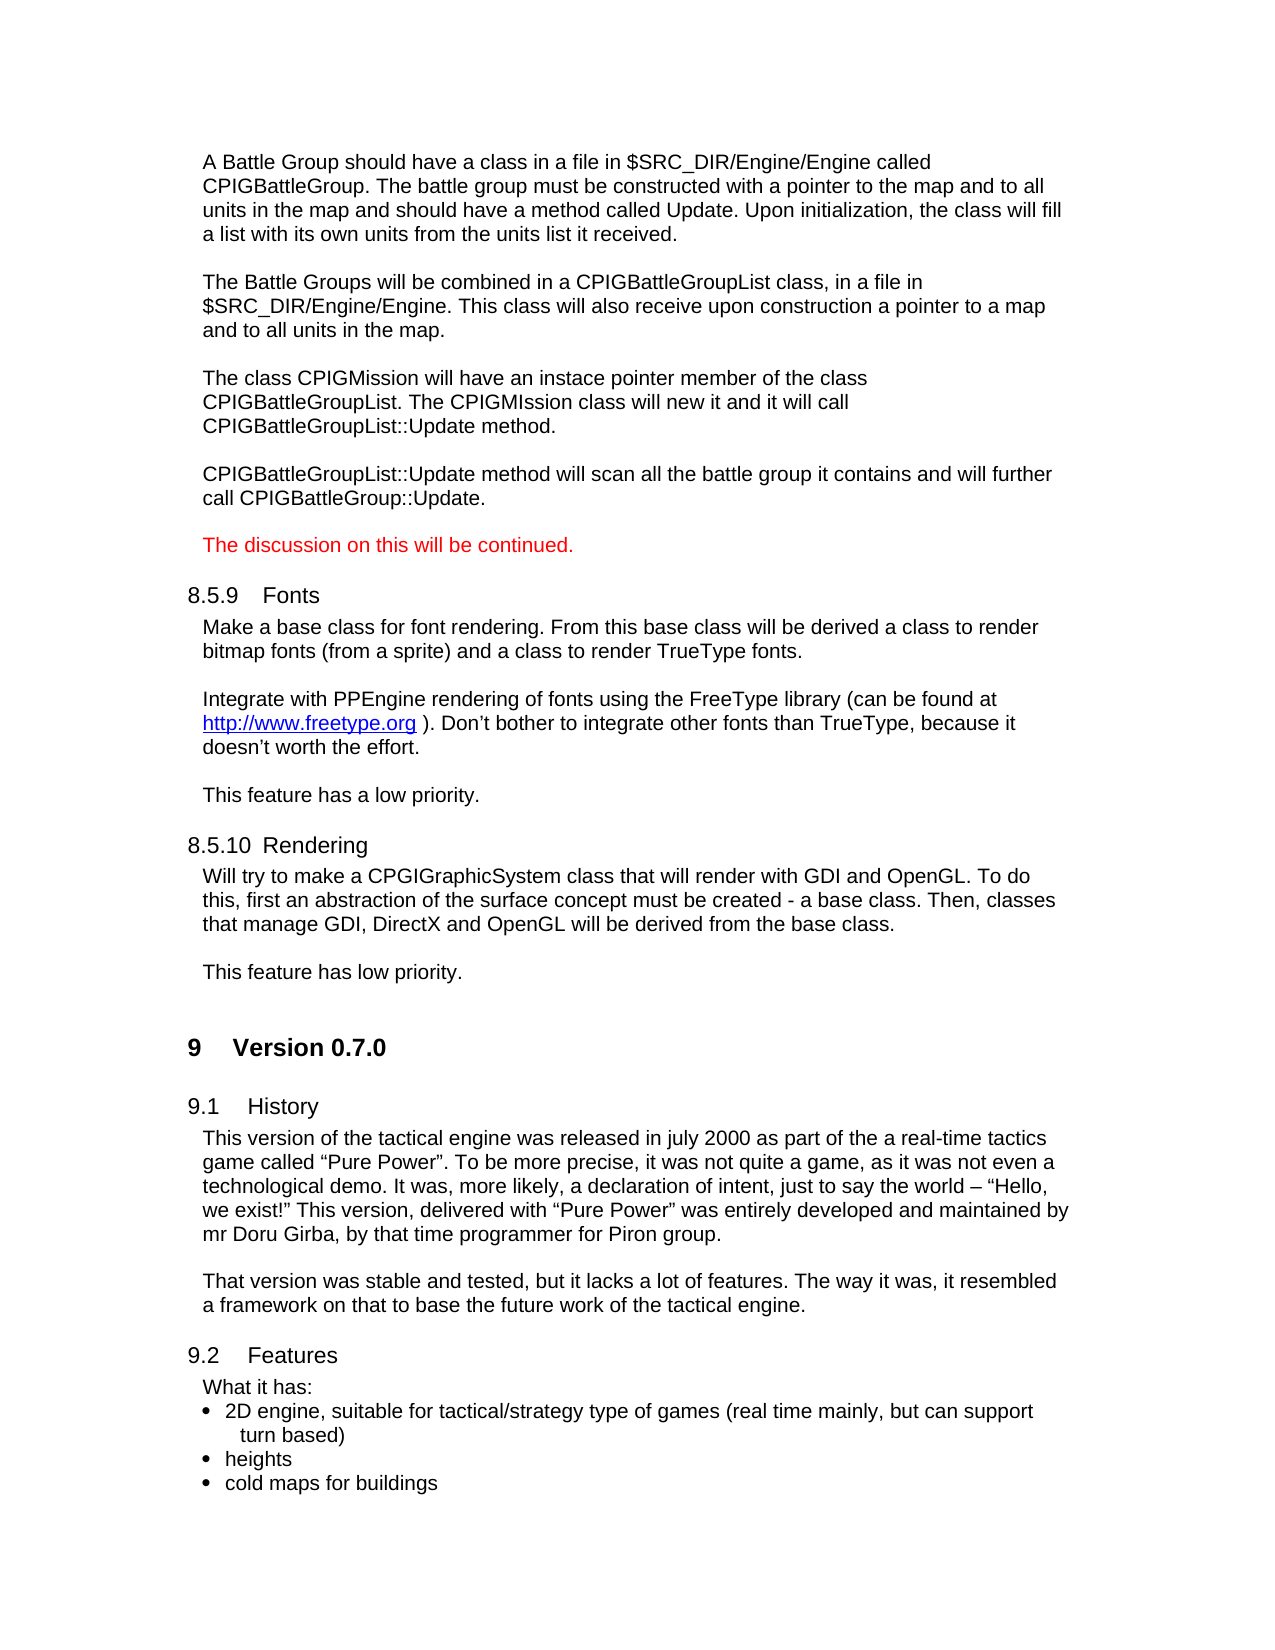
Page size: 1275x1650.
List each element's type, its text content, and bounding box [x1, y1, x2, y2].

text This feature has low priority. [202, 960, 1072, 984]
text CPIGBattleGroupList::Update method will scan all the battle group it contains and will further call CPIGBattleGroup::Update. [202, 461, 1072, 509]
text This feature has a low priority. [202, 783, 1072, 807]
text This version of the tactical engine was released in july 2000 as part of the a real-time tactics game called “Pure Power”. To be more precise, it was not quite a game, as it was not even a technological demo. It was, more likely, a declaration of intent, just to say the world – “Hello, we exist!” This version, delivered with “Pure Power” was entirely developed and maintained by mr Doru Girba, by that time programmer for Piron group. [202, 1126, 1072, 1245]
text The Battle Groups will be combined in a CPIGBattleGroupList class, in a file in $SRC_DIR/Engine/Engine. This class will also receive upon construction a pointer to a map and to all units in the map. [202, 270, 1072, 342]
subtitle Rendering [187, 832, 1087, 858]
subtitle Features [187, 1342, 1087, 1368]
list 2D engine, suitable for tactical/strategy type of games (real time mainly, but can support turn based) [202, 1399, 1072, 1447]
subtitle Version 0.7.0 [187, 1033, 1087, 1062]
text Will try to make a CPGIGraphicSystem class that will render with GDI and OpenGL. To do this, first an abstraction of the surface concept must be created - a base class. Then, classes that manage GDI, DirectX and OpenGL will be derived from the base class. [202, 864, 1072, 936]
subtitle History [187, 1093, 1087, 1119]
text The class CPIGMission will have an instace pointer member of the class CPIGBattleGroupList. The CPIGMIssion class will new it and it will call CPIGBattleGroupList::Update method. [202, 366, 1072, 437]
text That version was stable and tested, but it lacks a lot of features. The way it was, it resembled a framework on that to base the future work of the tactical engine. [202, 1269, 1072, 1317]
text A Battle Group should have a class in a file in $SRC_DIR/Engine/Engine called CPIGBattleGroup. The battle group must be constructed with a pointer to the map and to all units in the map and should have a method called Update. Upon initialization, the class will fill a list with its own units from the units list it received. [202, 150, 1072, 246]
subtitle Fonts [187, 582, 1087, 609]
list heights [202, 1447, 1072, 1471]
list cold maps for buildings [202, 1471, 1072, 1495]
text What it has: [202, 1375, 1072, 1399]
text Integrate with PPEngine rendering of fonts using the FreeType library (can be found at http://www.freetype.org ). Don’t bother to integrate other fonts than TrueType, because it doesn’t worth the effort. [202, 687, 1072, 759]
text Make a base class for font rendering. From this base class will be derived a class to render bitmap fonts (from a sprite) and a class to render TrueType fonts. [202, 615, 1072, 663]
text The discussion on this will be continued. [202, 533, 1072, 557]
